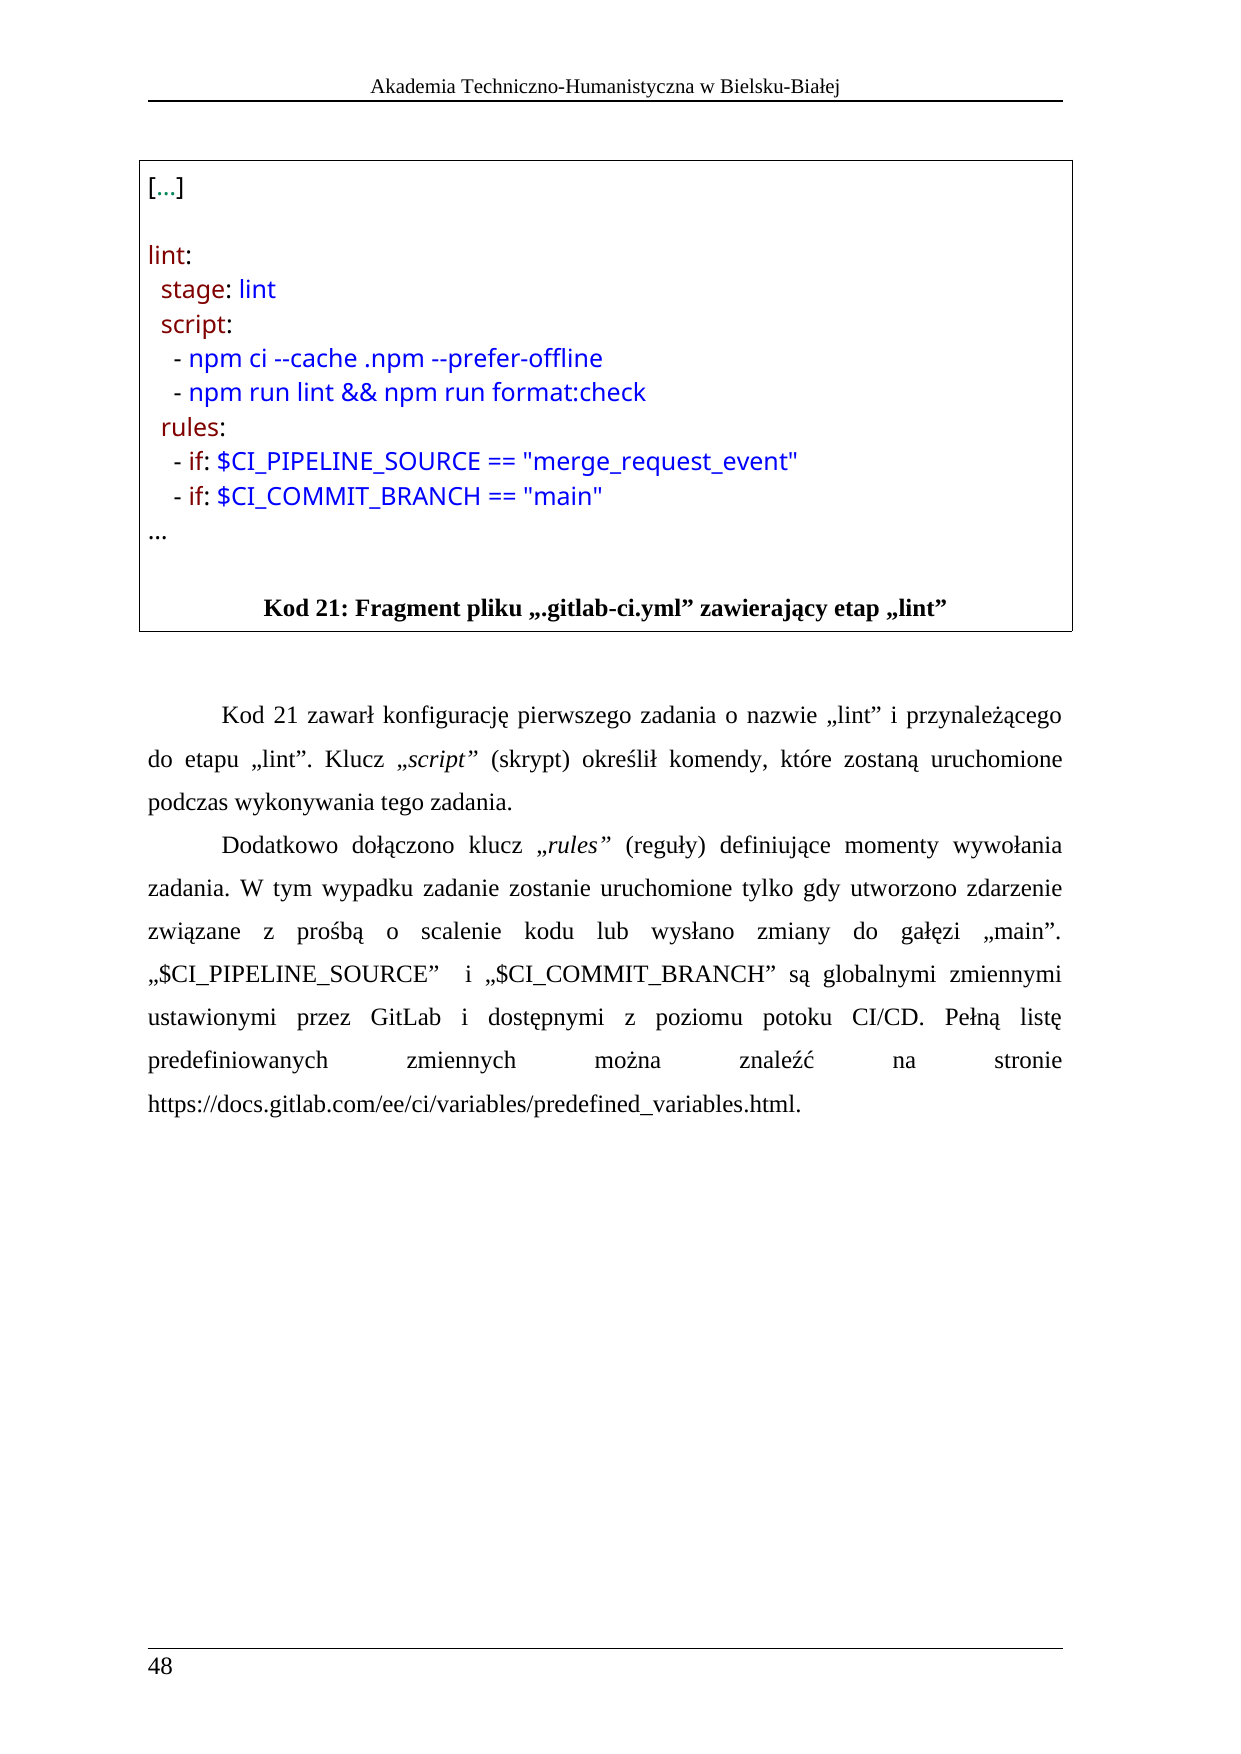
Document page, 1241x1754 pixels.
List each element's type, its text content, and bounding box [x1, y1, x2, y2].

text lint: [148, 237, 1063, 272]
text rules: [148, 409, 1063, 443]
text […] [148, 168, 1063, 203]
text Kod 21: Fragment pliku „.gitlab-ci.yml” zawierający etap „lint” [148, 593, 1063, 622]
text - npm ci --cache .npm --prefer-offline [148, 340, 1063, 375]
text … [148, 512, 1063, 547]
text Dodatkowo dołączono klucz „rules” (reguły) definiujące momenty wywołania zadania. W tym wypadku zadanie zostanie uruchomione tylko gdy utworzono zdarzenie związane z prośbą o scalenie kodu lub wysłano zmiany do gałęzi „main”. „$CI_PIPELINE_SOURCE” i „$CI_COMMIT_BRANCH” są globalnymi zmiennymi ustawionymi przez GitLab i dostępnymi z poziomu potoku CI/CD. Pełną listę predefiniowanych zmiennych można znaleźć na stronie https://docs.gitlab.com/ee/ci/variables/predefined_variables.html. [148, 830, 1063, 1117]
text - if: $CI_PIPELINE_SOURCE == "merge_request_event" [148, 443, 1063, 478]
text stage: lint [148, 272, 1063, 306]
text - npm run lint && npm run format:check [148, 375, 1063, 409]
text script: [148, 306, 1063, 340]
text Kod 21 zawarł konfigurację pierwszego zadania o nazwie „lint” i przynależącego do etapu „lint”. Klucz „script” (skrypt) określił komendy, które zostaną uruchomione podczas wykonywania tego zadania. [148, 701, 1063, 816]
text - if: $CI_COMMIT_BRANCH == "main" [148, 478, 1063, 512]
